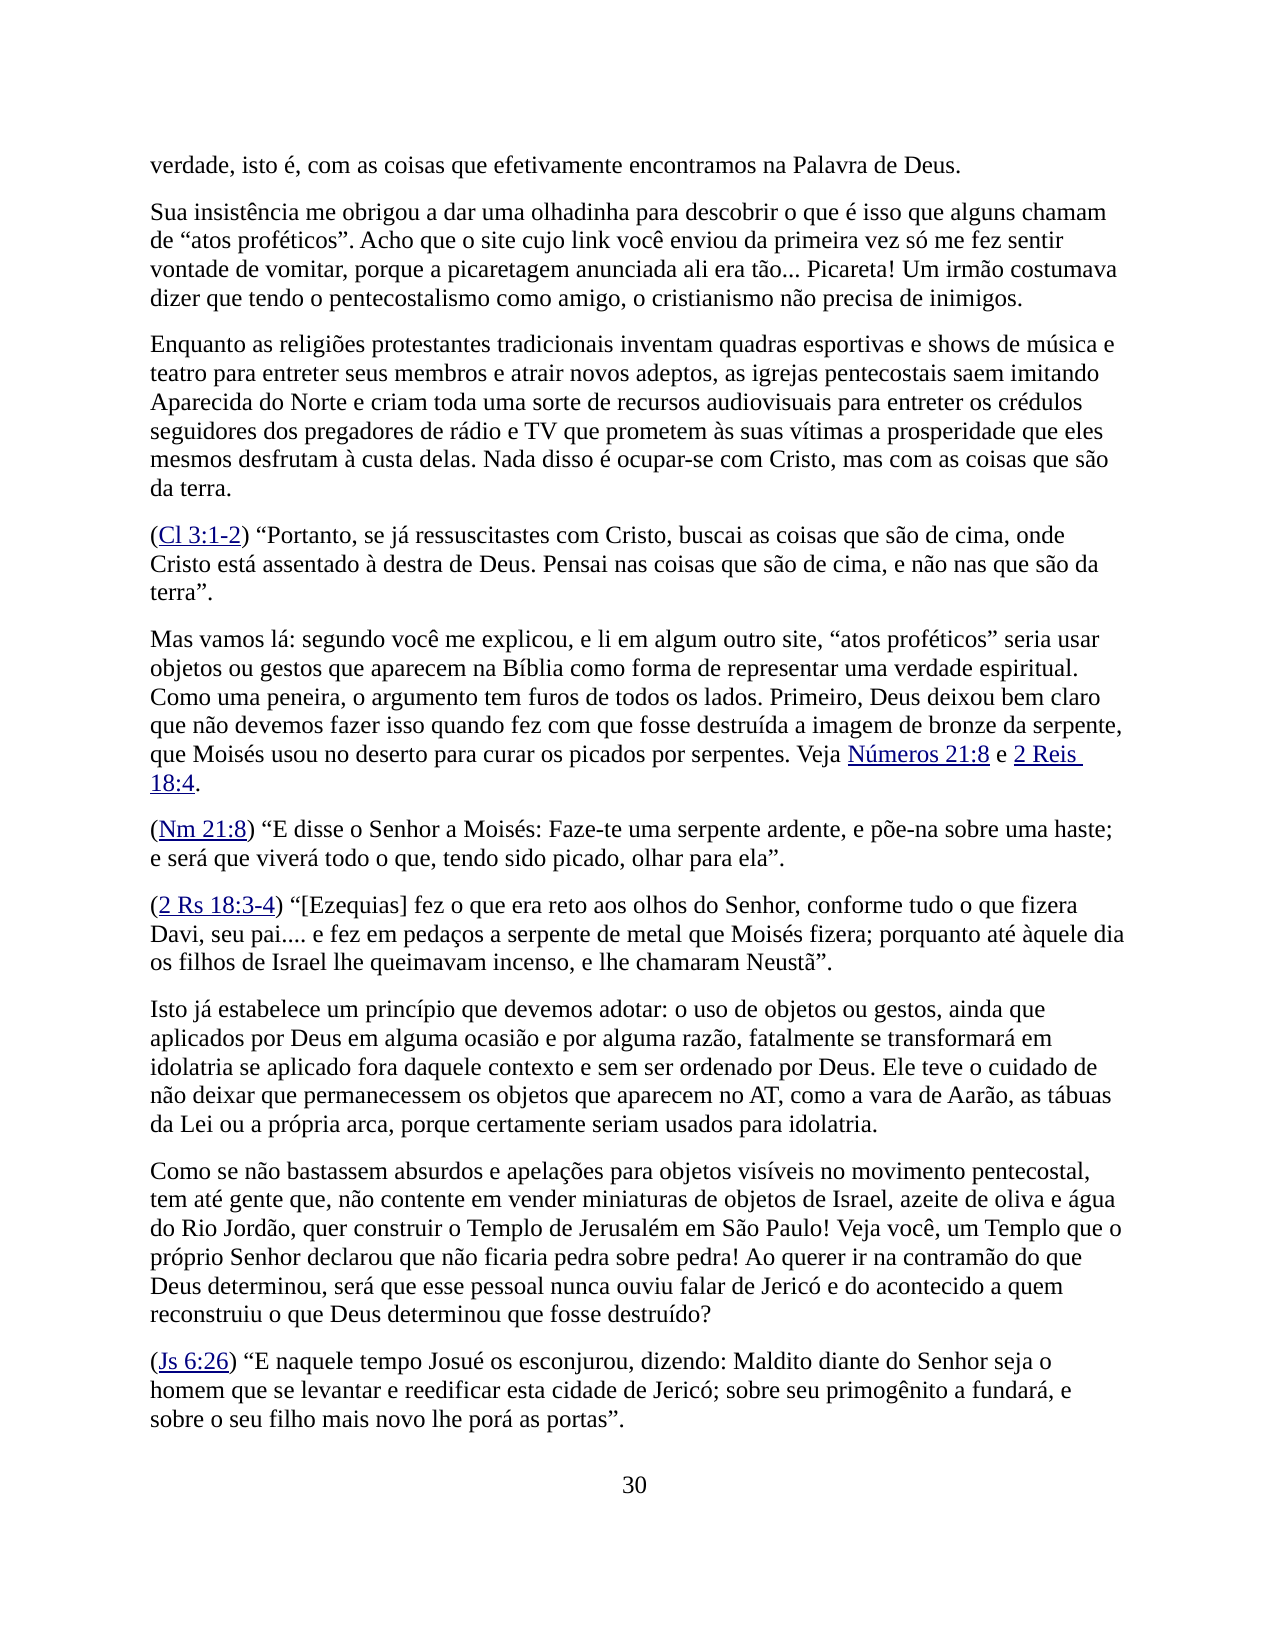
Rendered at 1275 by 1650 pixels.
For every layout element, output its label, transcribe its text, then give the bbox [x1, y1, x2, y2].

text (Nm 21:8) “E disse o Senhor a Moisés: Faze-te uma serpente ardente, e põe-na sobre uma haste; e será que viverá todo o que, tendo sido picado, olhar para ela”. [150, 814, 1125, 872]
text (Cl 3:1-2) “Portanto, se já ressuscitastes com Cristo, buscai as coisas que são de cima, onde Cristo está assentado à destra de Deus. Pensai nas coisas que são de cima, e não nas que são da terra”. [150, 520, 1125, 606]
text Enquanto as religiões protestantes tradicionais inventam quadras esportivas e shows de música e teatro para entreter seus membros e atrair novos adeptos, as igrejas pentecostais saem imitando Aparecida do Norte e criam toda uma sorte de recursos audiovisuais para entreter os crédulos seguidores dos pregadores de rádio e TV que prometem às suas vítimas a prosperidade que eles mesmos desfrutam à custa delas. Nada disso é ocupar-se com Cristo, mas com as coisas que são da terra. [150, 329, 1125, 502]
text (Js 6:26) “E naquele tempo Josué os esconjurou, dizendo: Maldito diante do Senhor seja o homem que se levantar e reedificar esta cidade de Jericó; sobre seu primogênito a fundará, e sobre o seu filho mais novo lhe porá as portas”. [150, 1346, 1125, 1432]
text (2 Rs 18:3-4) “[Ezequias] fez o que era reto aos olhos do Senhor, conforme tudo o que fizera Davi, seu pai.... e fez em pedaços a serpente de metal que Moisés fizera; porquanto até àquele dia os filhos de Israel lhe queimavam incenso, e lhe chamaram Neustã”. [150, 890, 1125, 976]
text Como se não bastassem absurdos e apelações para objetos visíveis no movimento pentecostal, tem até gente que, não contente em vender miniaturas de objetos de Israel, azeite de oliva e água do Rio Jordão, quer construir o Templo de Jerusalém em São Paulo! Veja você, um Templo que o próprio Senhor declarou que não ficaria pedra sobre pedra! Ao querer ir na contramão do que Deus determinou, será que esse pessoal nunca ouviu falar de Jericó e do acontecido a quem reconstruiu o que Deus determinou que fosse destruído? [150, 1156, 1125, 1328]
text Mas vamos lá: segundo você me explicou, e li em algum outro site, “atos proféticos” seria usar objetos ou gestos que aparecem na Bíblia como forma de representar uma verdade espiritual. Como uma peneira, o argumento tem furos de todos os lados. Primeiro, Deus deixou bem claro que não devemos fazer isso quando fez com que fosse destruída a imagem de bronze da serpente, que Moisés usou no deserto para curar os picados por serpentes. Veja Números 21:8 e 2 Reis 18:4. [150, 624, 1125, 797]
text verdade, isto é, com as coisas que efetivamente encontramos na Palavra de Deus. [150, 150, 1125, 179]
text Sua insistência me obrigou a dar uma olhadinha para descobrir o que é isso que alguns chamam de “atos proféticos”. Acho que o site cujo link você enviou da primeira vez só me fez sentir vontade de vomitar, porque a picaretagem anunciada ali era tão... Picareta! Um irmão costumava dizer que tendo o pentecostalismo como amigo, o cristianismo não precisa de inimigos. [150, 197, 1125, 312]
text Isto já estabelece um princípio que devemos adotar: o uso de objetos ou gestos, ainda que aplicados por Deus em alguma ocasião e por alguma razão, fatalmente se transformará em idolatria se aplicado fora daquele contexto e sem ser ordenado por Deus. Ele teve o cuidado de não deixar que permanecessem os objetos que aparecem no AT, como a vara de Aarão, as tábuas da Lei ou a própria arca, porque certamente seriam usados para idolatria. [150, 994, 1125, 1138]
